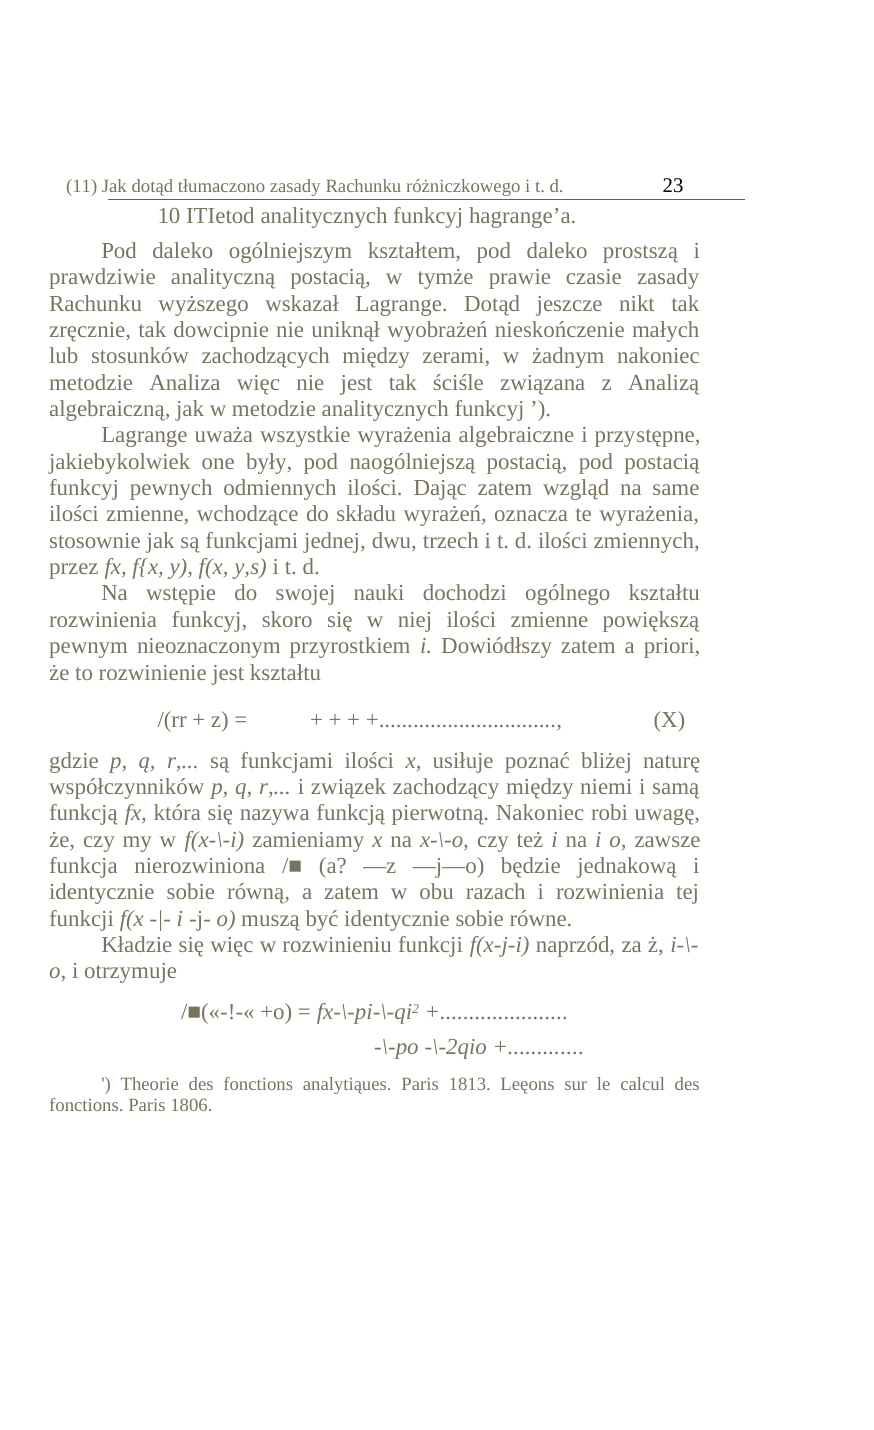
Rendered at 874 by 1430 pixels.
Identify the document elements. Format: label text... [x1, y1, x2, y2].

text Na wstępie do swojej nauki dochodzi ogólnego kształtu rozwinienia funkcyj, skoro się w niej ilości zmienne powiększą pewnym nieoznaczonym przyrostkiem i. Dowiódłszy zatem a priori, że to rozwinienie jest kształtu [49, 579, 700, 685]
text 10 ITIetod analitycznych funkcyj hagrange’a. [157, 202, 700, 228]
text ') Theorie des fonctions analytiąues. Paris 1813. Leęons sur le calcul des fonctions. Paris 1806. [49, 1074, 700, 1116]
text /(rr + z) = + + + + , (X) [157, 706, 700, 732]
text Lagrange uważa wszystkie wyrażenia algebraiczne i przy­stępne, jakiebykolwiek one były, pod naogólniejszą postacią, pod postacią funkcyj pewnych odmiennych ilości. Dając zatem wzgląd na same ilości zmienne, wchodzące do składu wyrażeń, oznacza te wyrażenia, stosownie jak są funkcjami jednej, dwu, trzech i t. d. ilości zmiennych, przez fx, f{x, y), f(x, y,s) i t. d. [49, 421, 700, 579]
text -\-po -\-2qio + [374, 1033, 700, 1059]
text Kładzie się więc w rozwinieniu funkcji f(x-j-i) naprzód, za ż, i-\- o, i otrzymuje [49, 931, 700, 984]
text gdzie p, ą, r,... są funkcjami ilości x, usiłuje poznać bliżej naturę współczynników p, q, r,... i związek zachodzący między niemi i samą funkcją fx, która się nazywa funkcją pierwotną. Nako­niec robi uwagę, że, czy my w f(x-\-i) zamieniamy x na x-\-o, czy też i na i o, zawsze funkcja nierozwiniona /■ (a? —z —j—o) będzie jednakową i identycznie sobie równą, a zatem w obu razach i rozwinienia tej funkcji f(x -|- i -j- o) muszą być identycznie sobie równe. [49, 747, 700, 931]
text Pod daleko ogólniejszym kształtem, pod daleko prostszą i prawdziwie analityczną postacią, w tymże prawie czasie zasady Rachunku wyższego wskazał Lagrange. Dotąd jeszcze nikt tak zręcznie, tak dowcipnie nie uniknął wyobrażeń nieskończenie małych lub stosunków zachodzących między zerami, w żadnym nakoniec metodzie Analiza więc nie jest tak ściśle związana z Analizą algebraiczną, jak w metodzie analitycznych funkcyj ’). [49, 237, 700, 421]
text /■(«-!-« +o) = fx-\-pi-\-qi2 + [49, 998, 700, 1025]
